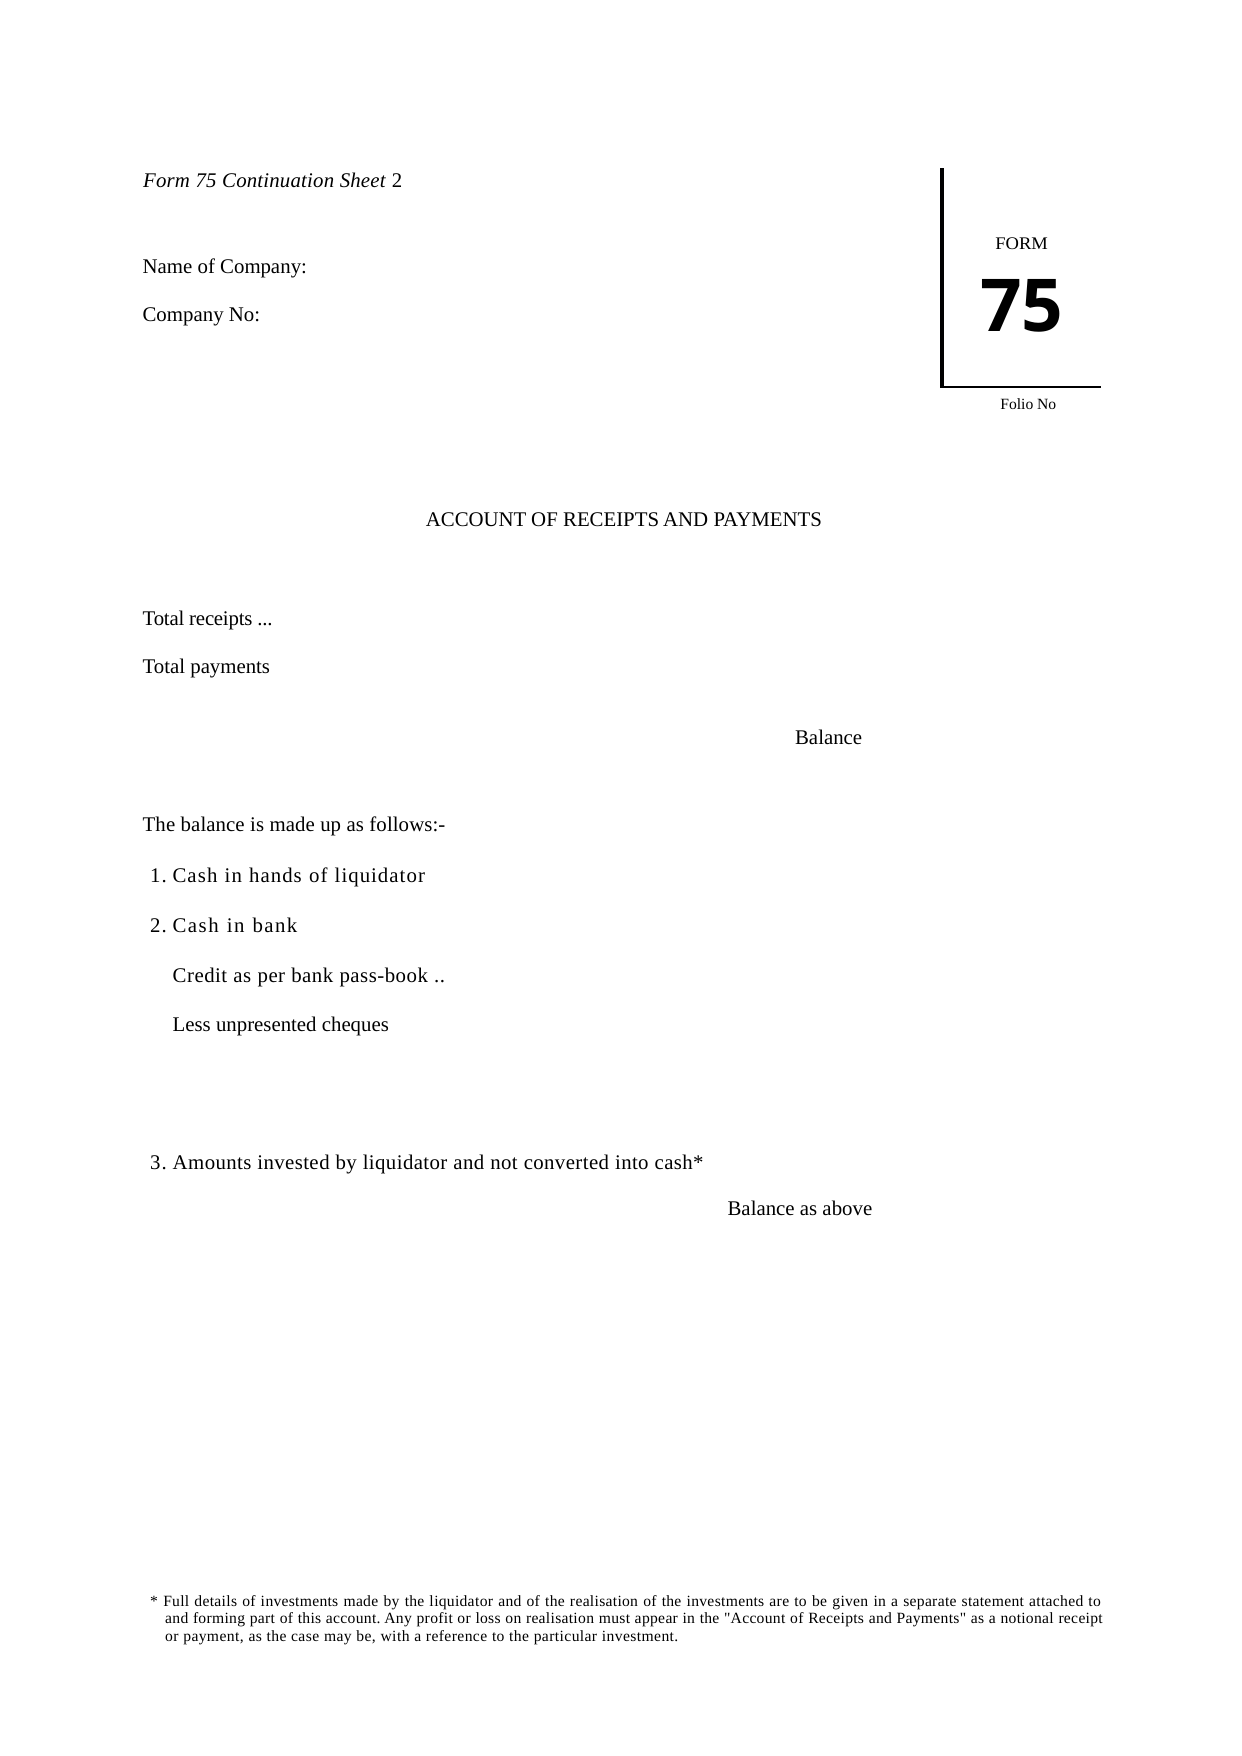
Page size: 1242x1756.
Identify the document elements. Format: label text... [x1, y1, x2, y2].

table_header Form 75 Continuation Sheet 2 [143, 168, 940, 253]
list Cash in bank [150, 913, 1105, 937]
text ACCOUNT OF RECEIPTS AND PAYMENTS [142, 507, 1105, 531]
table_cell 75 [944, 254, 1101, 386]
text Folio No [142, 395, 1056, 413]
text Credit as per bank pass-book .. Less unpresented cheques [172, 963, 467, 1036]
text Total receipts ... Total payments [142, 606, 287, 678]
text Balance [795, 724, 1105, 749]
list Cash in hands of liquidator [150, 863, 1105, 887]
text Balance as above [727, 1196, 1105, 1220]
list Amounts invested by liquidator and not converted into cash* [150, 1149, 1105, 1174]
table_cell Name of Company: <o.name> Company No: <o.uen> [143, 254, 940, 386]
text * Full details of investments made by the liquidator and of the realisation of the investments are to be given in a separate statement attached to and forming part of this account. Any profit or loss on realisation must appear in the "Account of Receipts and Payments" as a notional receipt or payment, as the case may be, with a reference to the particular investment. [150, 1591, 1105, 1645]
text The balance is made up as follows:- [142, 812, 1105, 836]
table_header FORM [944, 168, 1101, 253]
